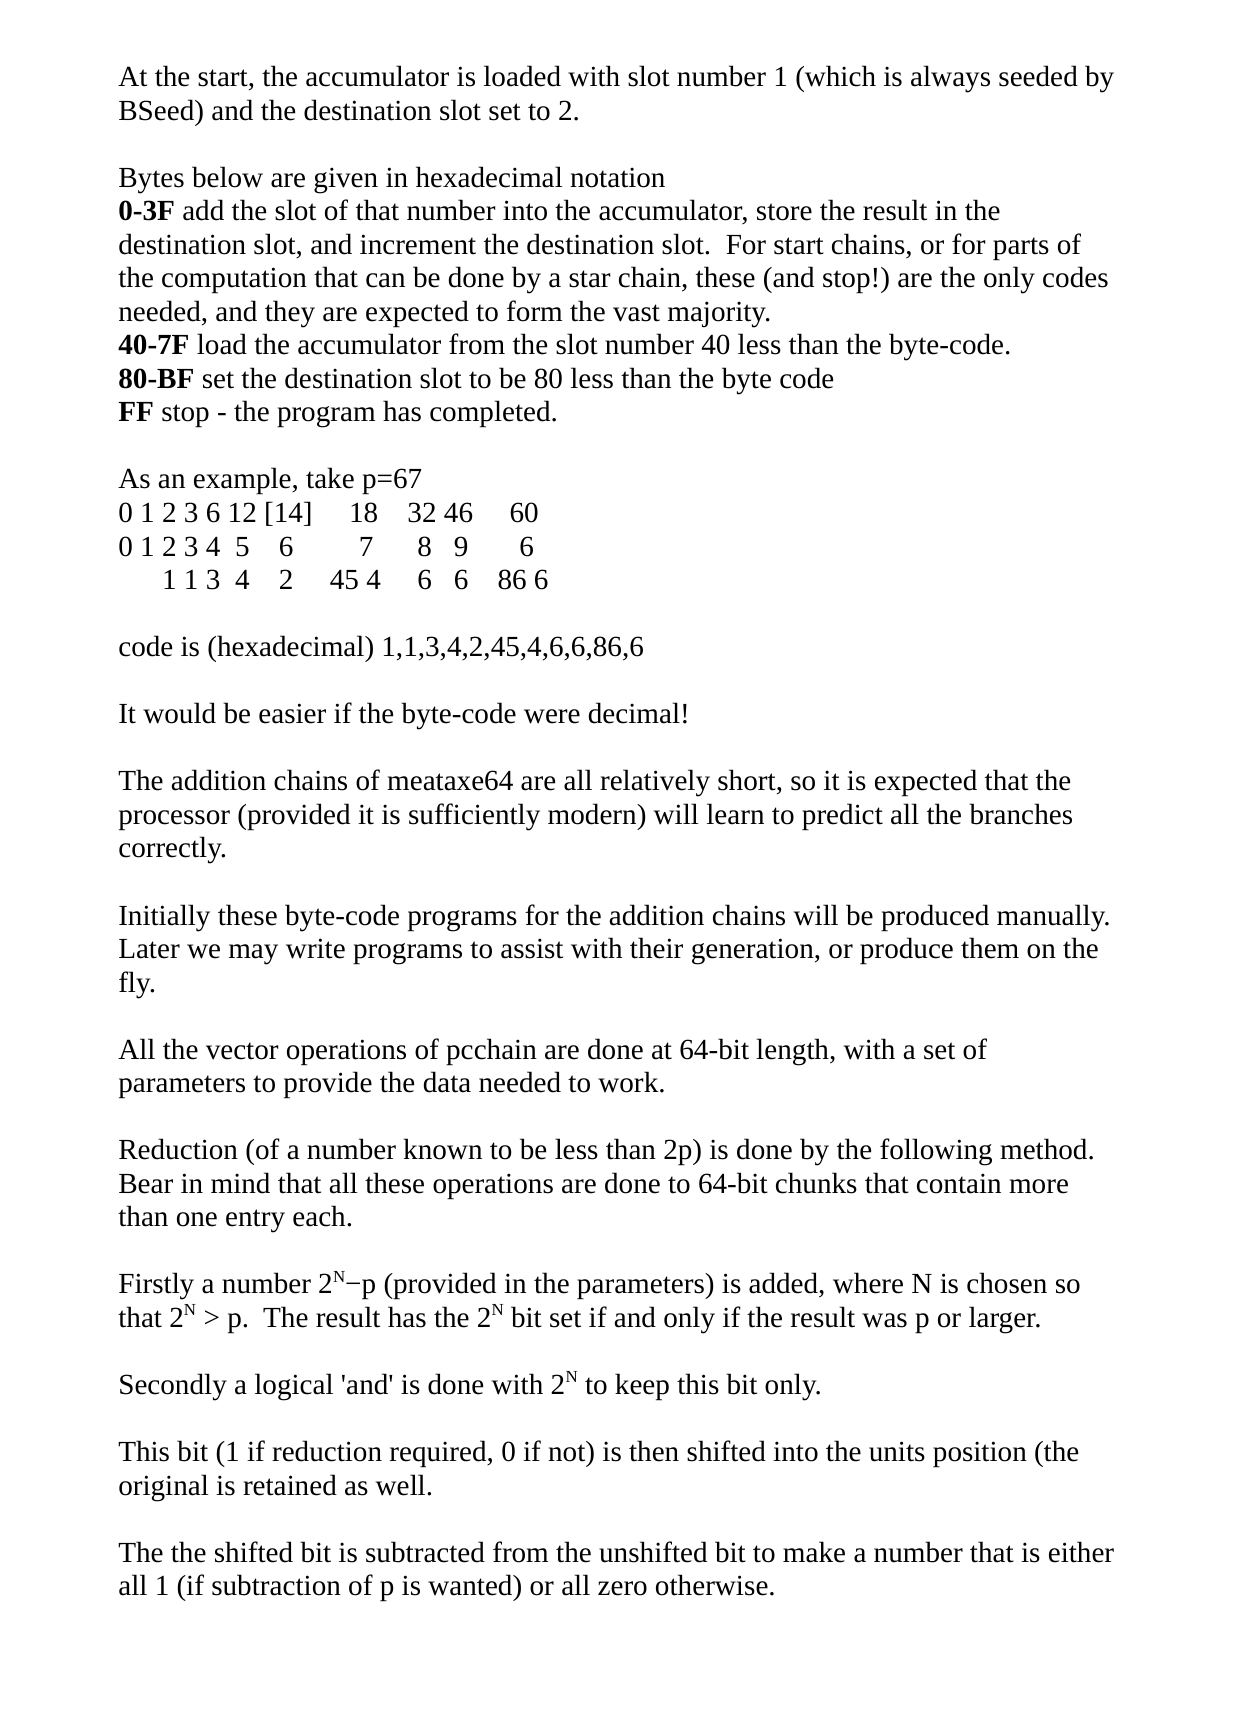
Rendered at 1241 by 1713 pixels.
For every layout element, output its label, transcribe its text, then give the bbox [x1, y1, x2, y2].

text It would be easier if the byte-code were decimal! [118, 696, 1122, 730]
text FF stop - the program has completed. [118, 394, 1122, 428]
text 80-BF set the destination slot to be 80 less than the byte code [118, 361, 1122, 394]
text As an example, take p=67 [118, 462, 1122, 495]
text Bytes below are given in hexadecimal notation [118, 160, 1122, 193]
text Initially these byte-code programs for the addition chains will be produced manually. Later we may write programs to assist with their generation, or produce them on the fly. [118, 898, 1122, 998]
text 1 1 3 4 2 45 4 6 6 86 6 [118, 562, 1122, 596]
text Firstly a number 2N−p (provided in the parameters) is added, where N is chosen so that 2N > p. The result has the 2N bit set if and only if the result was p or larger. [118, 1267, 1122, 1334]
text code is (hexadecimal) 1,1,3,4,2,45,4,6,6,86,6 [118, 629, 1122, 663]
text The addition chains of meataxe64 are all relatively short, so it is expected that the processor (provided it is sufficiently modern) will learn to predict all the branches correctly. [118, 763, 1122, 864]
text Reduction (of a number known to be less than 2p) is done by the following method. Bear in mind that all these operations are done to 64-bit chunks that contain more than one entry each. [118, 1132, 1122, 1233]
text All the vector operations of pcchain are done at 64-bit length, with a set of parameters to provide the data needed to work. [118, 1032, 1122, 1099]
text At the start, the accumulator is loaded with slot number 1 (which is always seeded by BSeed) and the destination slot set to 2. [118, 59, 1122, 126]
text Secondly a logical 'and' is done with 2N to keep this bit only. [118, 1367, 1122, 1401]
text 0 1 2 3 6 12 [14] 18 32 46 60 [118, 495, 1122, 529]
text 40-7F load the accumulator from the slot number 40 less than the byte-code. [118, 327, 1122, 361]
text The the shifted bit is subtracted from the unshifted bit to make a number that is either all 1 (if subtraction of p is wanted) or all zero otherwise. [118, 1535, 1122, 1602]
text 0 1 2 3 4 5 6 7 8 9 6 [118, 529, 1122, 562]
text 0-3F add the slot of that number into the accumulator, store the result in the destination slot, and increment the destination slot. For start chains, or for parts of the computation that can be done by a star chain, these (and stop!) are the only codes needed, and they are expected to form the vast majority. [118, 193, 1122, 327]
text This bit (1 if reduction required, 0 if not) is then shifted into the units position (the original is retained as well. [118, 1434, 1122, 1501]
